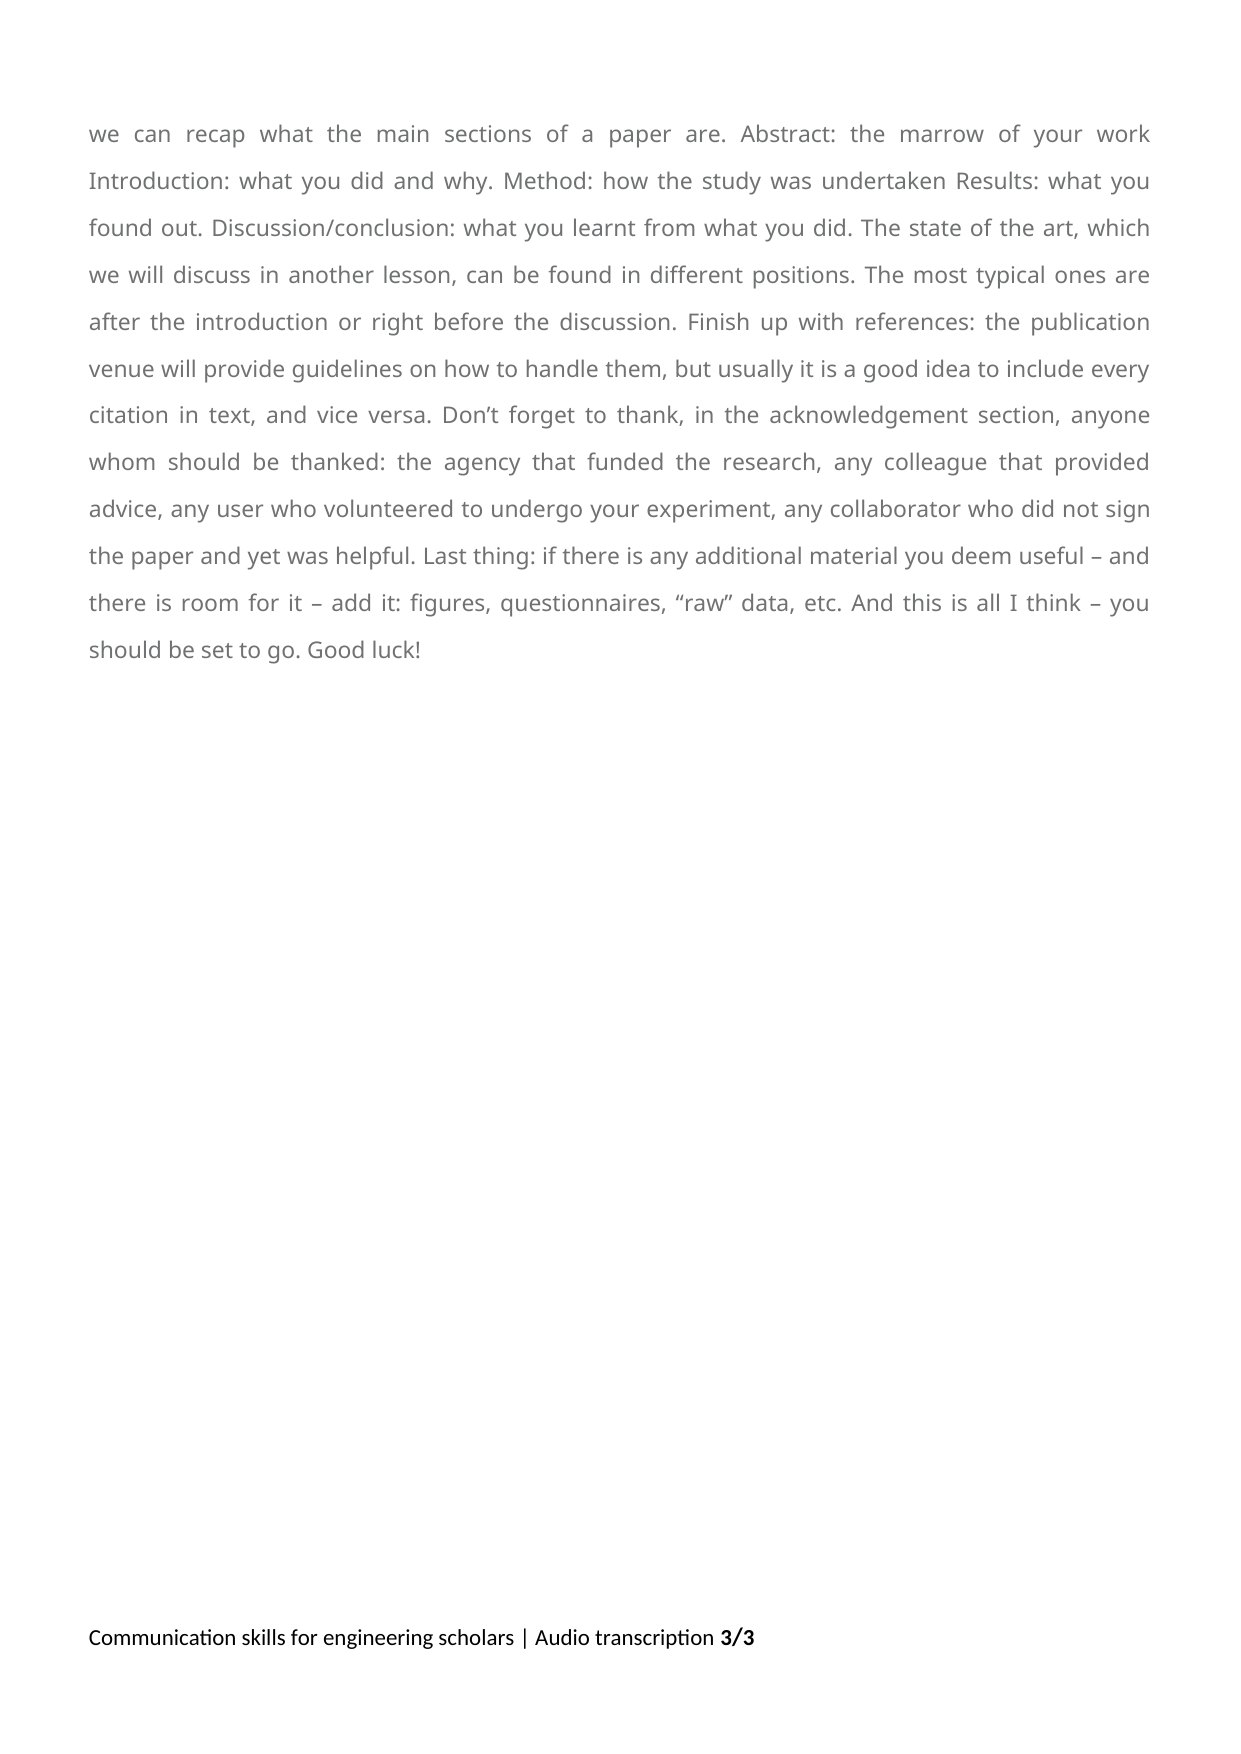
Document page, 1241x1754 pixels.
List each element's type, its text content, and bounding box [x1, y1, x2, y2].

text we can recap what the main sections of a paper are. Abstract: the marrow of your work Introduction: what you did and why. Method: how the study was undertaken Results: what you found out. Discussion/conclusion: what you learnt from what you did. The state of the art, which we will discuss in another lesson, can be found in different positions. The most typical ones are after the introduction or right before the discussion. Finish up with references: the publication venue will provide guidelines on how to handle them, but usually it is a good idea to include every citation in text, and vice versa. Don’t forget to thank, in the acknowledgement section, anyone whom should be thanked: the agency that funded the research, any colleague that provided advice, any user who volunteered to undergo your experiment, any collaborator who did not sign the paper and yet was helpful. Last thing: if there is any additional material you deem useful – and there is room for it – add it: figures, questionnaires, “raw” data, etc. And this is all I think – you should be set to go. Good luck! [89, 118, 1152, 665]
